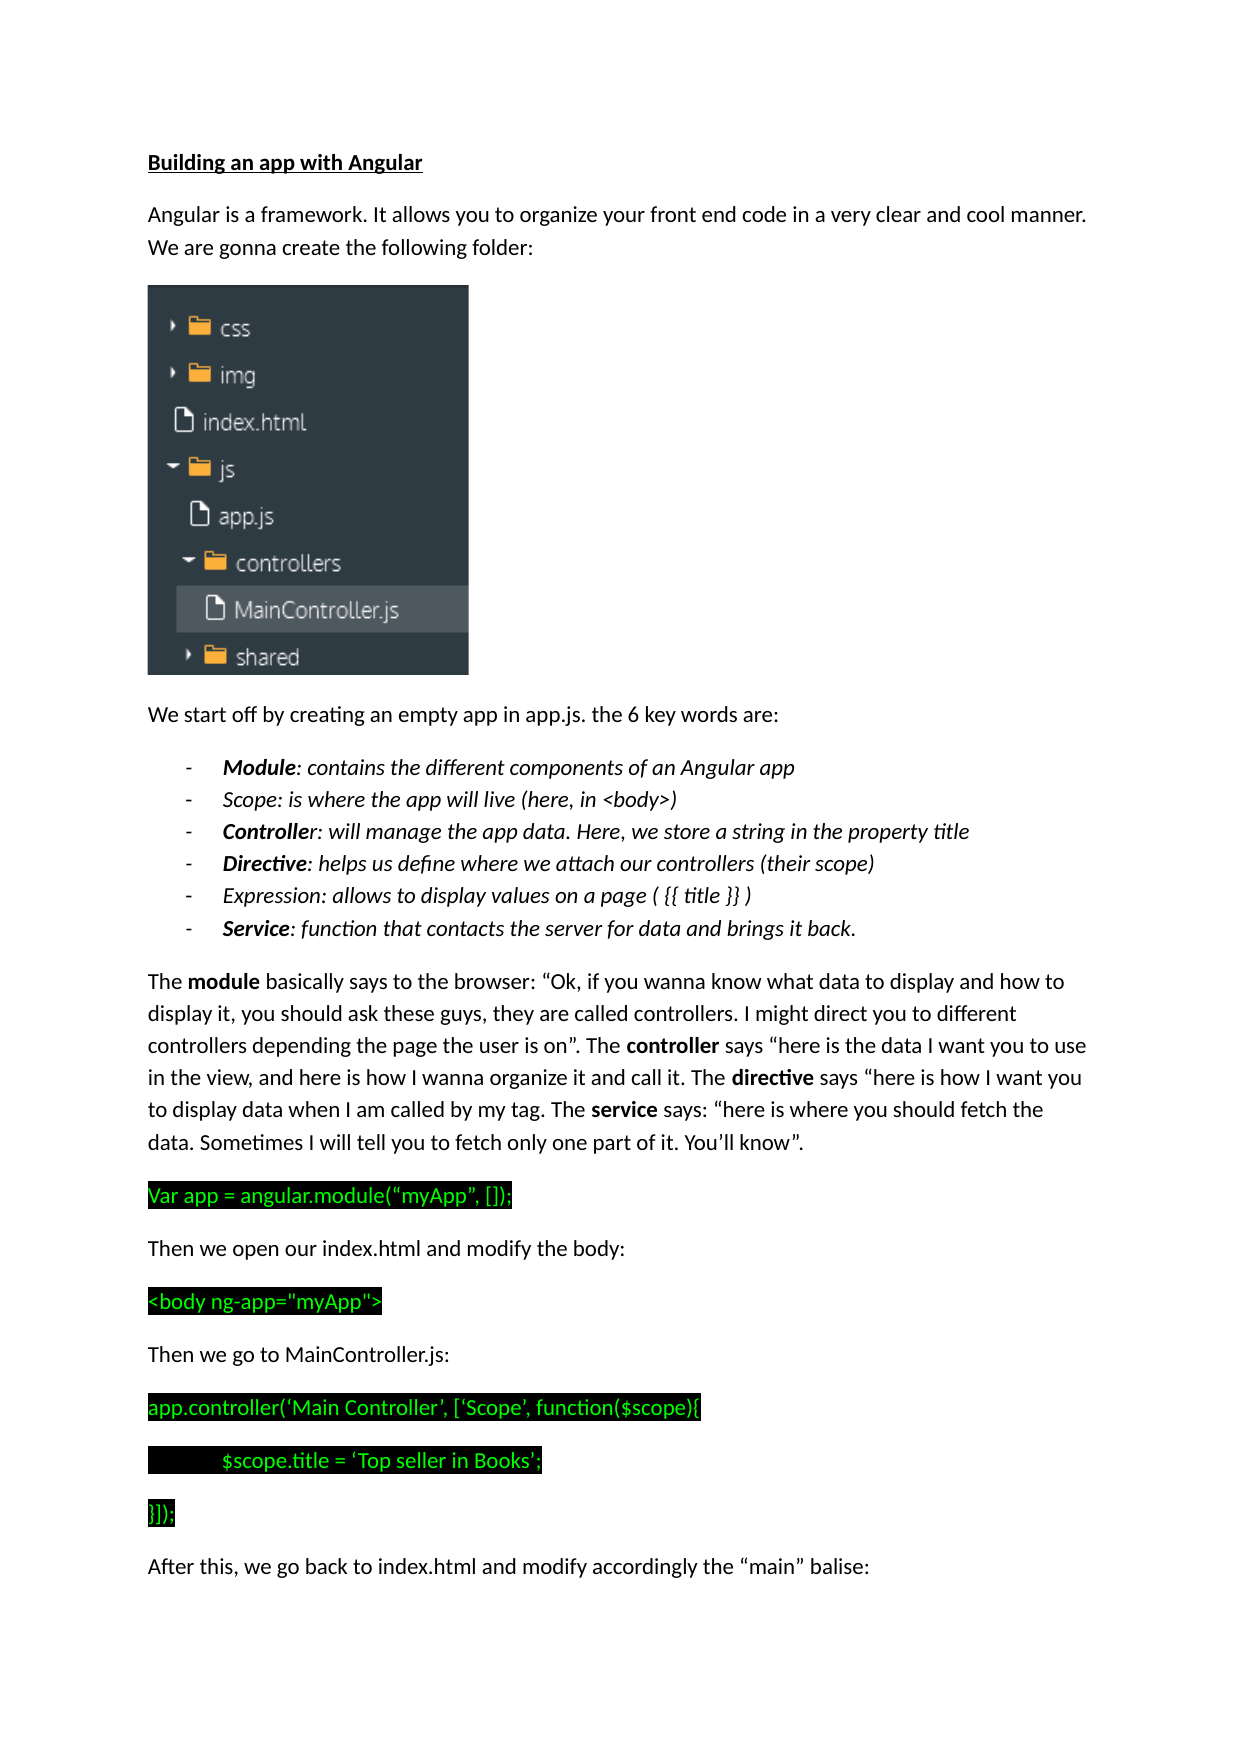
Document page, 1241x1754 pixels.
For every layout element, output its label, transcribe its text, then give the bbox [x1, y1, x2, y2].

list Module: contains the different components of an Angular app [185, 753, 1093, 781]
text }]); [148, 1499, 1093, 1527]
list Expression: allows to display values on a page ( {{ title }} ) [185, 882, 1093, 910]
text Then we go to MainController.js: [148, 1340, 1093, 1368]
text Building an app with Angular [148, 148, 1093, 176]
text app.controller(‘Main Controller’, [‘Scope’, function($scope){ [148, 1393, 1093, 1421]
text Angular is a framework. It allows you to organize your front end code in a very clear and cool manner. We are gonna create the following folder: [148, 201, 1093, 261]
list Service: function that contacts the server for data and brings it back. [185, 914, 1093, 942]
list Controller: will manage the app data. Here, we store a string in the property title [185, 817, 1093, 845]
text After this, we go back to index.html and modify accordingly the “main” balise: [148, 1552, 1093, 1580]
text The module basically says to the browser: “Ok, if you wanna know what data to display and how to display it, you should ask these guys, they are called controllers. I might direct you to different controllers depending the page the user is on”. The controller says “here is the data I want you to use in the view, and here is how I wanna organize it and call it. The directive says “here is how I want you to display data when I am called by my tag. The service says: “here is where you should fetch the data. Sometimes I will tell you to fetch only one part of it. You’ll know”. [148, 967, 1093, 1156]
text Then we open our index.html and modify the body: [148, 1234, 1093, 1262]
list Scope: is where the app will live (here, in <body>) [185, 785, 1093, 813]
text $scope.title = ‘Top seller in Books’; [148, 1446, 1093, 1474]
text We start off by creating an empty app in app.js. the 6 key words are: [148, 700, 1093, 728]
list Directive: helps us define where we attach our controllers (their scope) [185, 849, 1093, 877]
picture [147, 285, 469, 675]
text <body ng-app="myApp"> [148, 1287, 1093, 1315]
text Var app = angular.module(“myApp”, []); [148, 1181, 1093, 1209]
